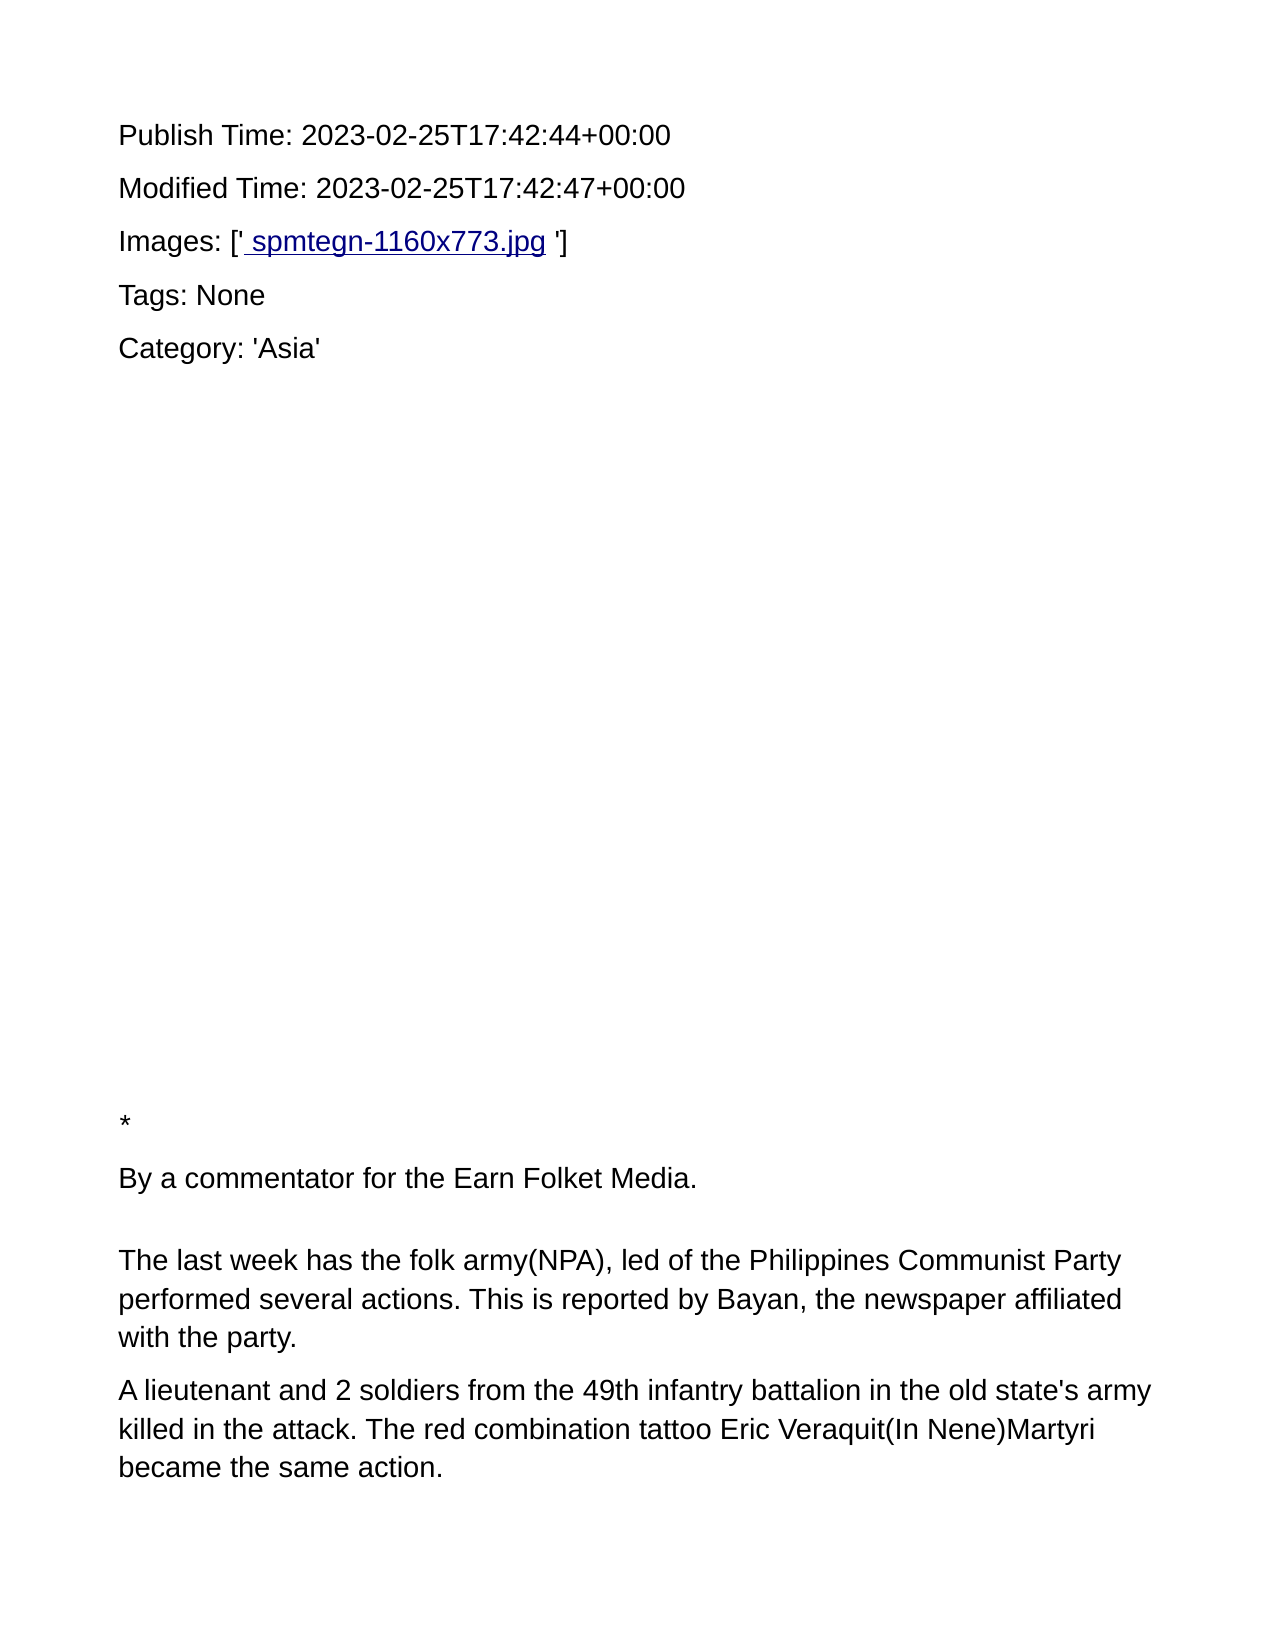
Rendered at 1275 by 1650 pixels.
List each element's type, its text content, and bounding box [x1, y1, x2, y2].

text Tags: None [118, 277, 1157, 311]
text Category: 'Asia' [118, 331, 1157, 364]
text Modified Time: 2023-02-25T17:42:47+00:00 [118, 171, 1157, 205]
text Publish Time: 2023-02-25T17:42:44+00:00 [118, 118, 1157, 152]
text * [118, 384, 1157, 1142]
text The last week has the folk army(NPA), led of the Philippines Communist Party performed several actions. This is reported by Bayan, the newspaper affiliated with the party. [118, 1243, 1157, 1354]
text A lieutenant and 2 soldiers from the 49th infantry battalion in the old state's army killed in the attack. The red combination tattoo Eric Veraquit(In Nene)Martyri became the same action. [118, 1373, 1157, 1484]
text Images: [' spmtegn-1160x773.jpg '] [118, 224, 1157, 258]
text By a commentator for the Earn Folket Media. [118, 1161, 1157, 1195]
